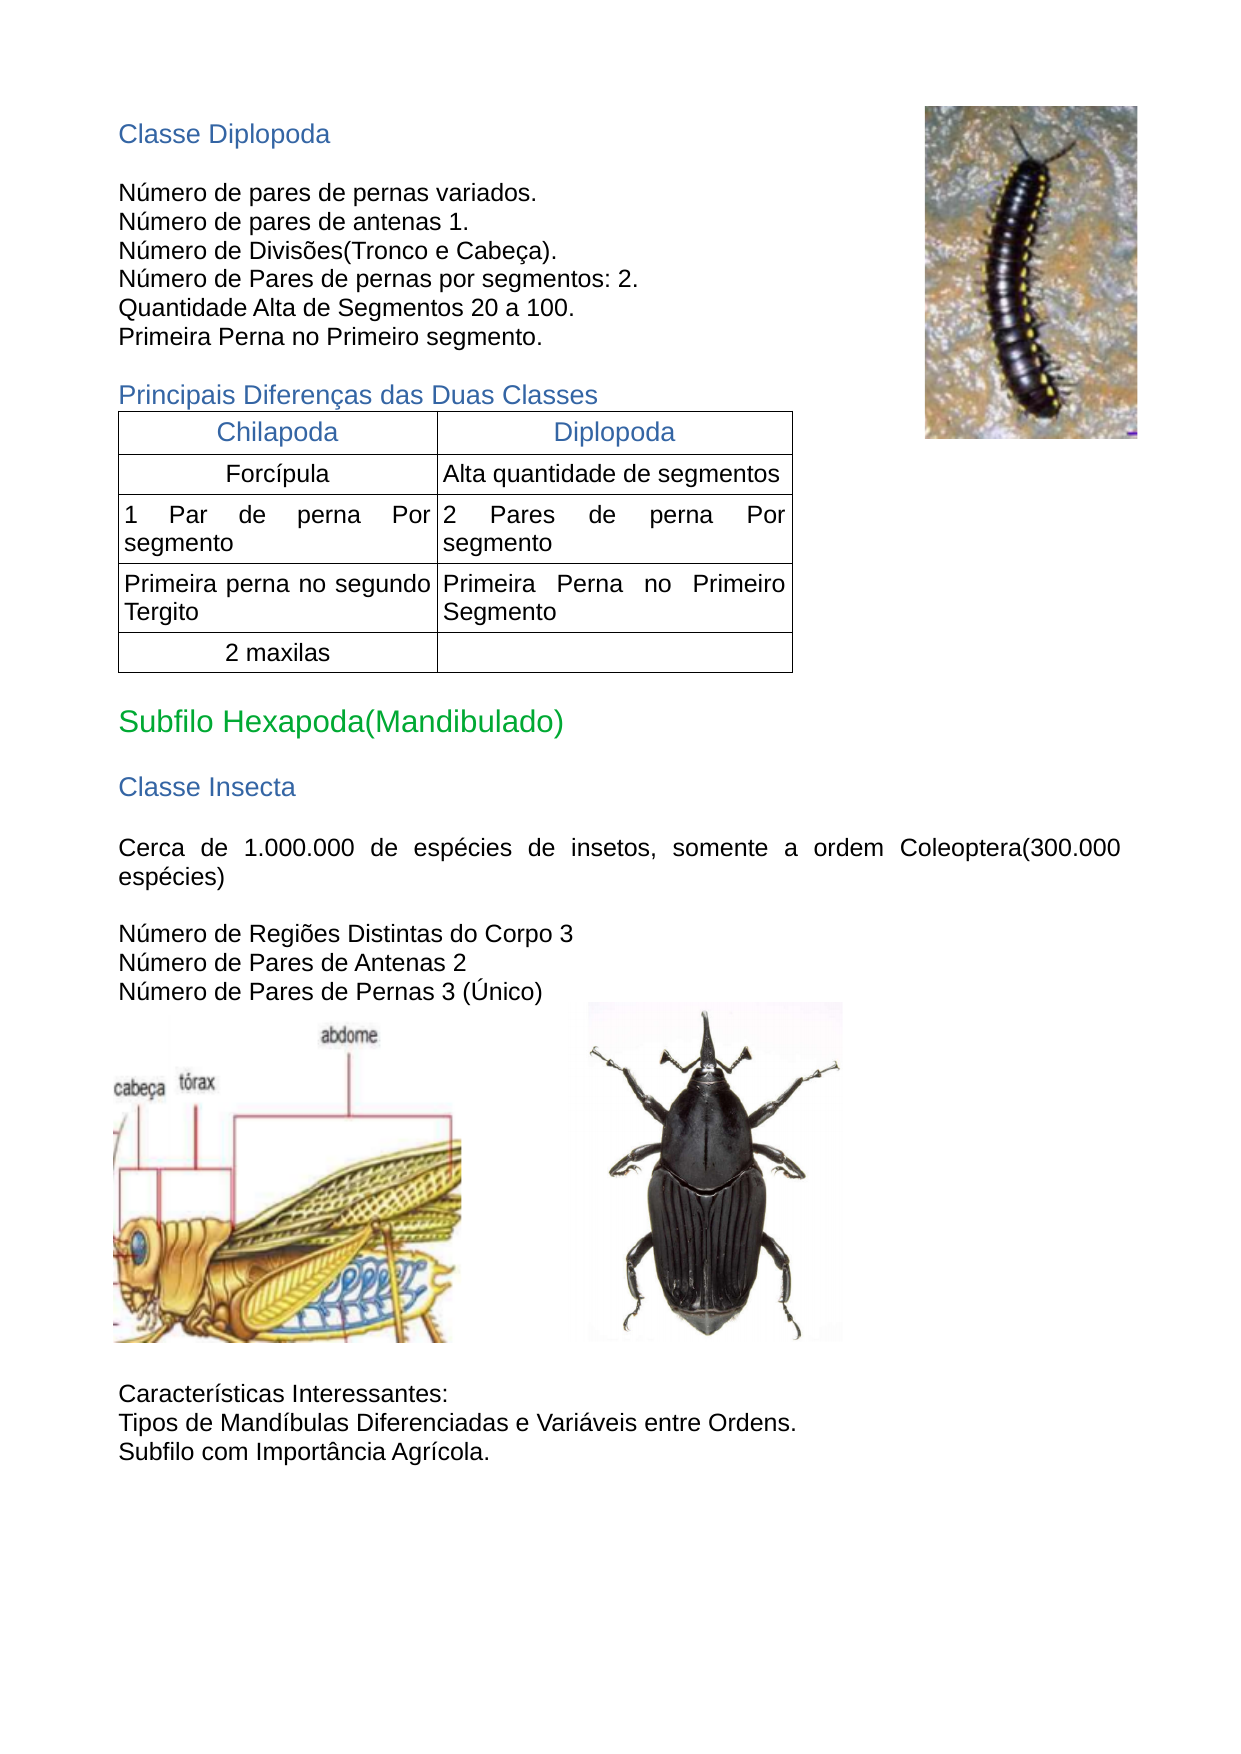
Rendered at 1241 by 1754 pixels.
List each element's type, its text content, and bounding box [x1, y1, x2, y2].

picture [567, 1002, 853, 1356]
table_header Chilapoda [119, 412, 437, 453]
text Subfilo com Importância Agrícola. [118, 1437, 1122, 1466]
table_cell 2 maxilas [119, 633, 437, 672]
table_cell 1 Par de perna Por segmento [119, 495, 437, 563]
text Tipos de Mandíbulas Diferenciadas e Variáveis entre Ordens. [118, 1408, 1122, 1437]
table_cell [438, 633, 792, 672]
text Cerca de 1.000.000 de espécies de insetos, somente a ordem Coleoptera(300.000 espécies) [118, 833, 1122, 891]
text Número de pares de pernas variados. [118, 178, 924, 207]
text Características Interessantes: [118, 1379, 1122, 1408]
text Classe Insecta [118, 771, 1122, 802]
text Número de Pares de Pernas 3 (Único) [118, 977, 1122, 1006]
table_cell Primeira Perna no Primeiro Segmento [438, 564, 792, 632]
picture [924, 106, 1138, 439]
picture [113, 1015, 462, 1343]
table_cell Forcípula [119, 455, 437, 494]
table_header Diplopoda [438, 412, 792, 453]
text Número de Regiões Distintas do Corpo 3 [118, 919, 1122, 948]
table_cell Primeira perna no segundo Tergito [119, 564, 437, 632]
text Número de pares de antenas 1. [118, 207, 924, 236]
text Subfilo Hexapoda(Mandibulado) [118, 703, 1122, 739]
table_cell 2 Pares de perna Por segmento [438, 495, 792, 563]
text Quantidade Alta de Segmentos 20 a 100. [118, 293, 924, 322]
text Número de Pares de Antenas 2 [118, 948, 1122, 977]
text Classe Diplopoda [118, 118, 924, 149]
text Principais Diferenças das Duas Classes [118, 379, 924, 411]
text Número de Divisões(Tronco e Cabeça). [118, 236, 924, 264]
table_cell Alta quantidade de segmentos [438, 455, 792, 494]
text Primeira Perna no Primeiro segmento. [118, 322, 924, 351]
text Número de Pares de pernas por segmentos: 2. [118, 264, 924, 293]
